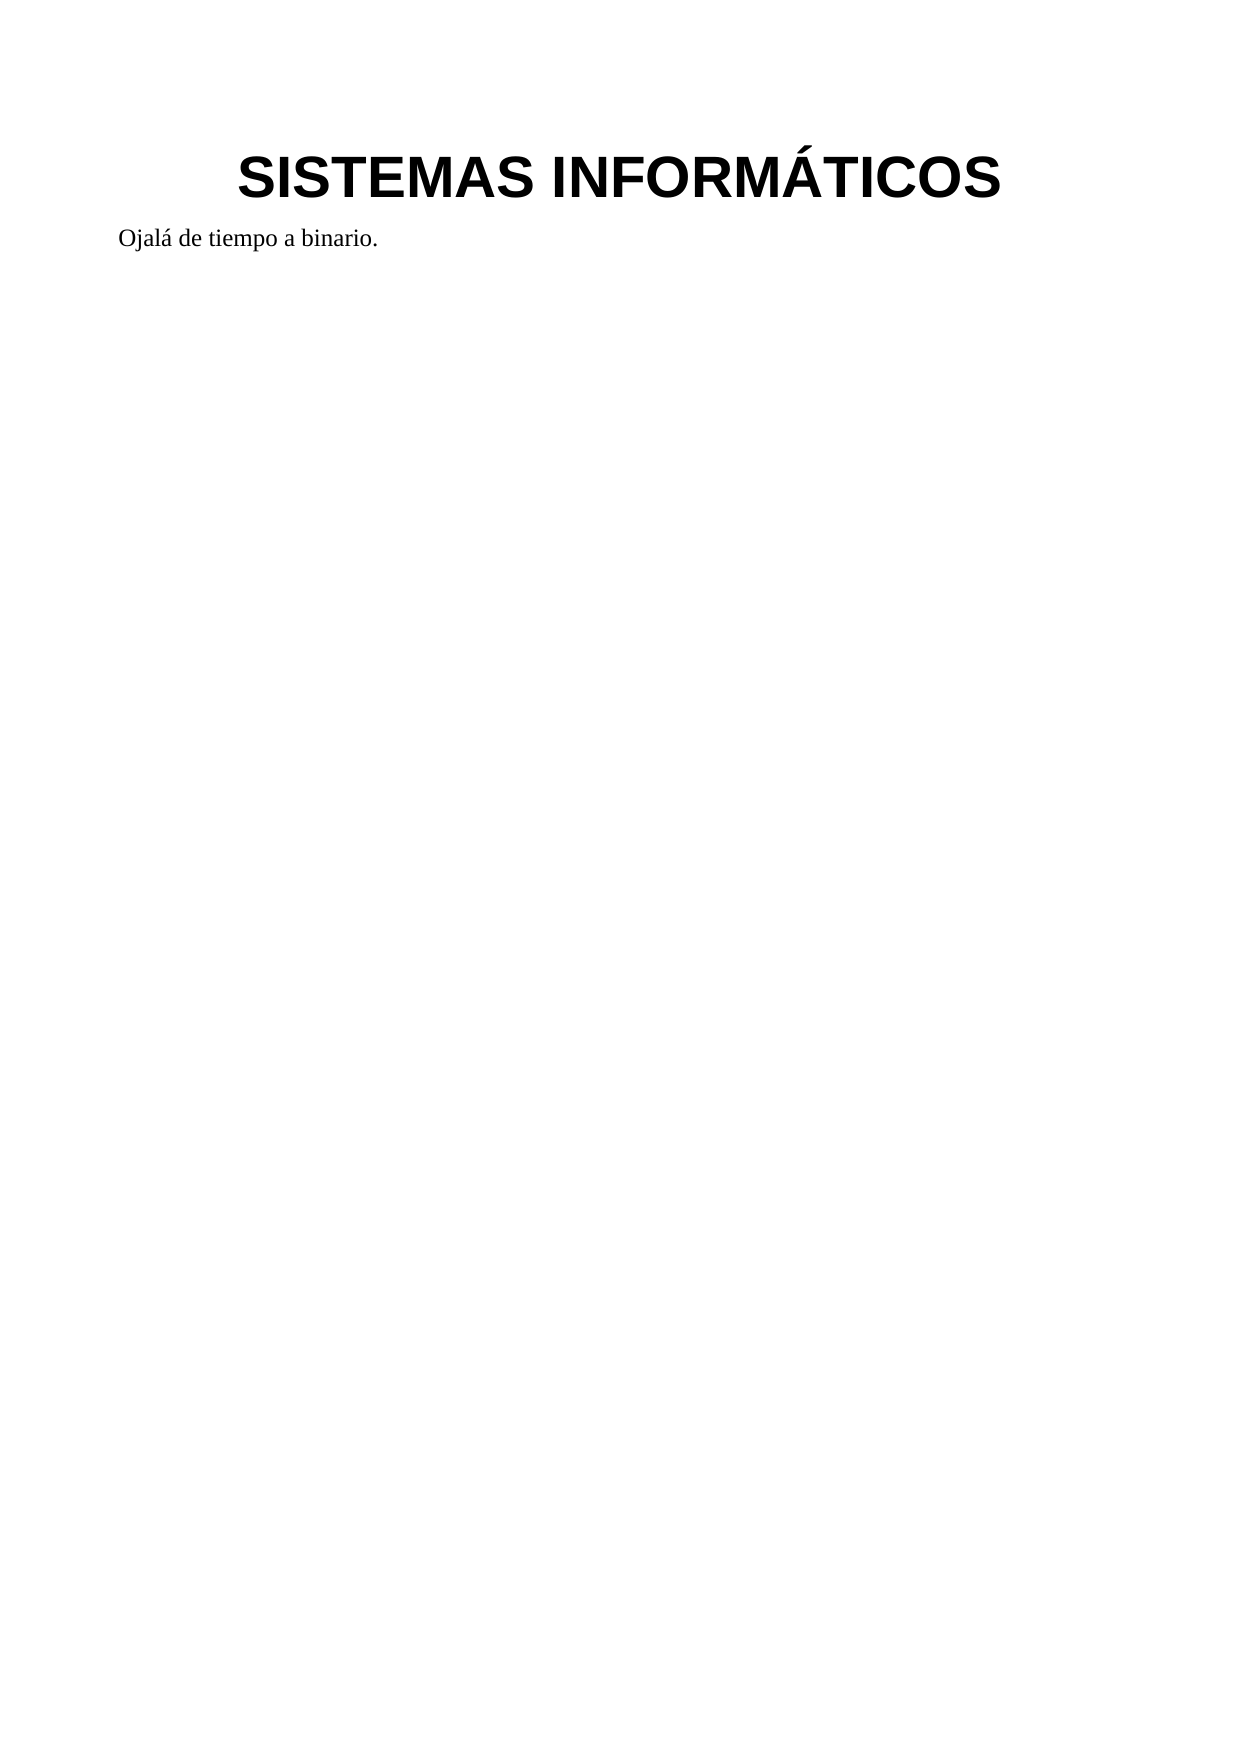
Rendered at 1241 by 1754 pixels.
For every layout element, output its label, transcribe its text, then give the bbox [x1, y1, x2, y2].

text Ojalá de tiempo a binario. [118, 223, 1122, 251]
title SISTEMAS INFORMÁTICOS [118, 143, 1122, 210]
